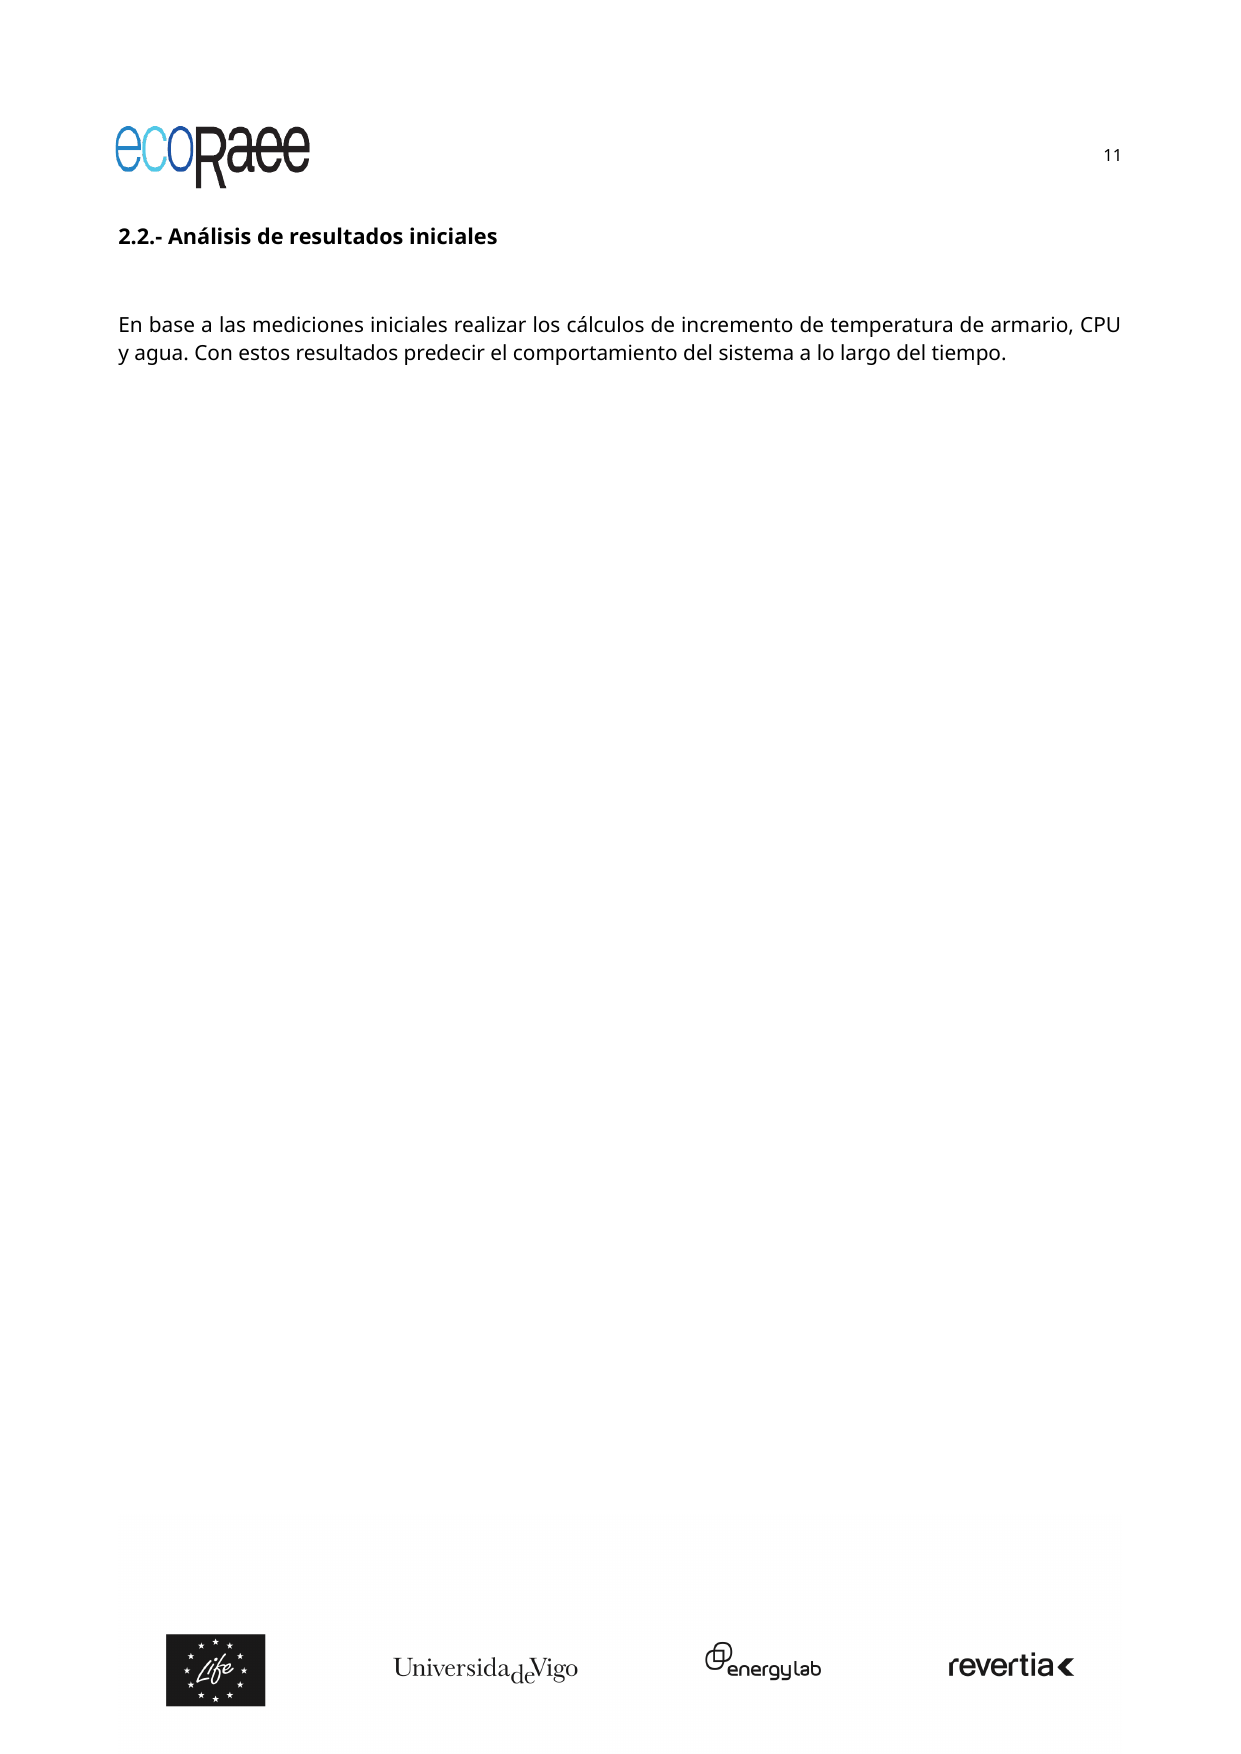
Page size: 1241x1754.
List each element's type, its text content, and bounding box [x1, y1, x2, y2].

text En base a las mediciones iniciales realizar los cálculos de incremento de temperatura de armario, CPU y agua. Con estos resultados predecir el comportamiento del sistema a lo largo del tiempo. [118, 310, 1122, 367]
text 2.2.- Análisis de resultados iniciales [118, 221, 1122, 251]
picture [114, 124, 311, 190]
picture [118, 1514, 1123, 1754]
